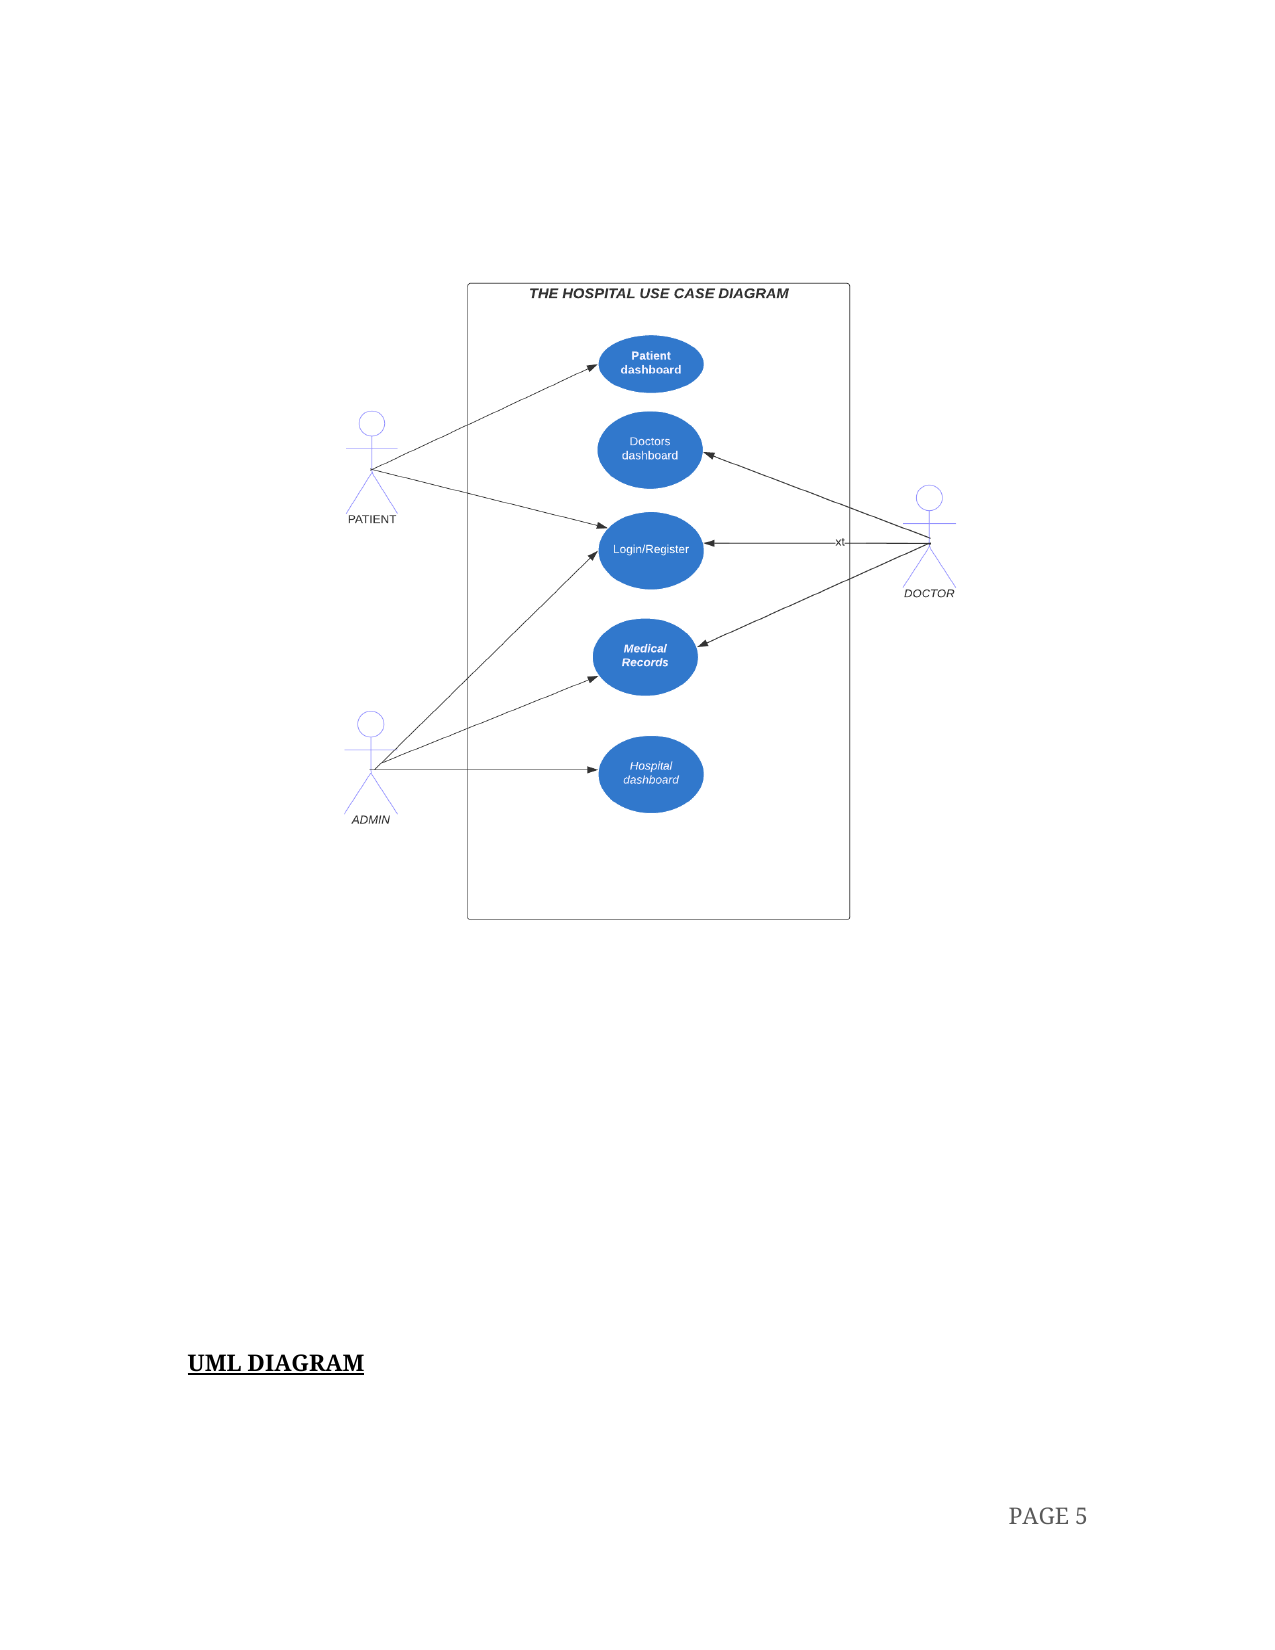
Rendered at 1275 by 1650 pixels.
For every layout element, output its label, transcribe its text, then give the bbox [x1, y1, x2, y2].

text UML DIAGRAM [187, 1347, 1087, 1378]
